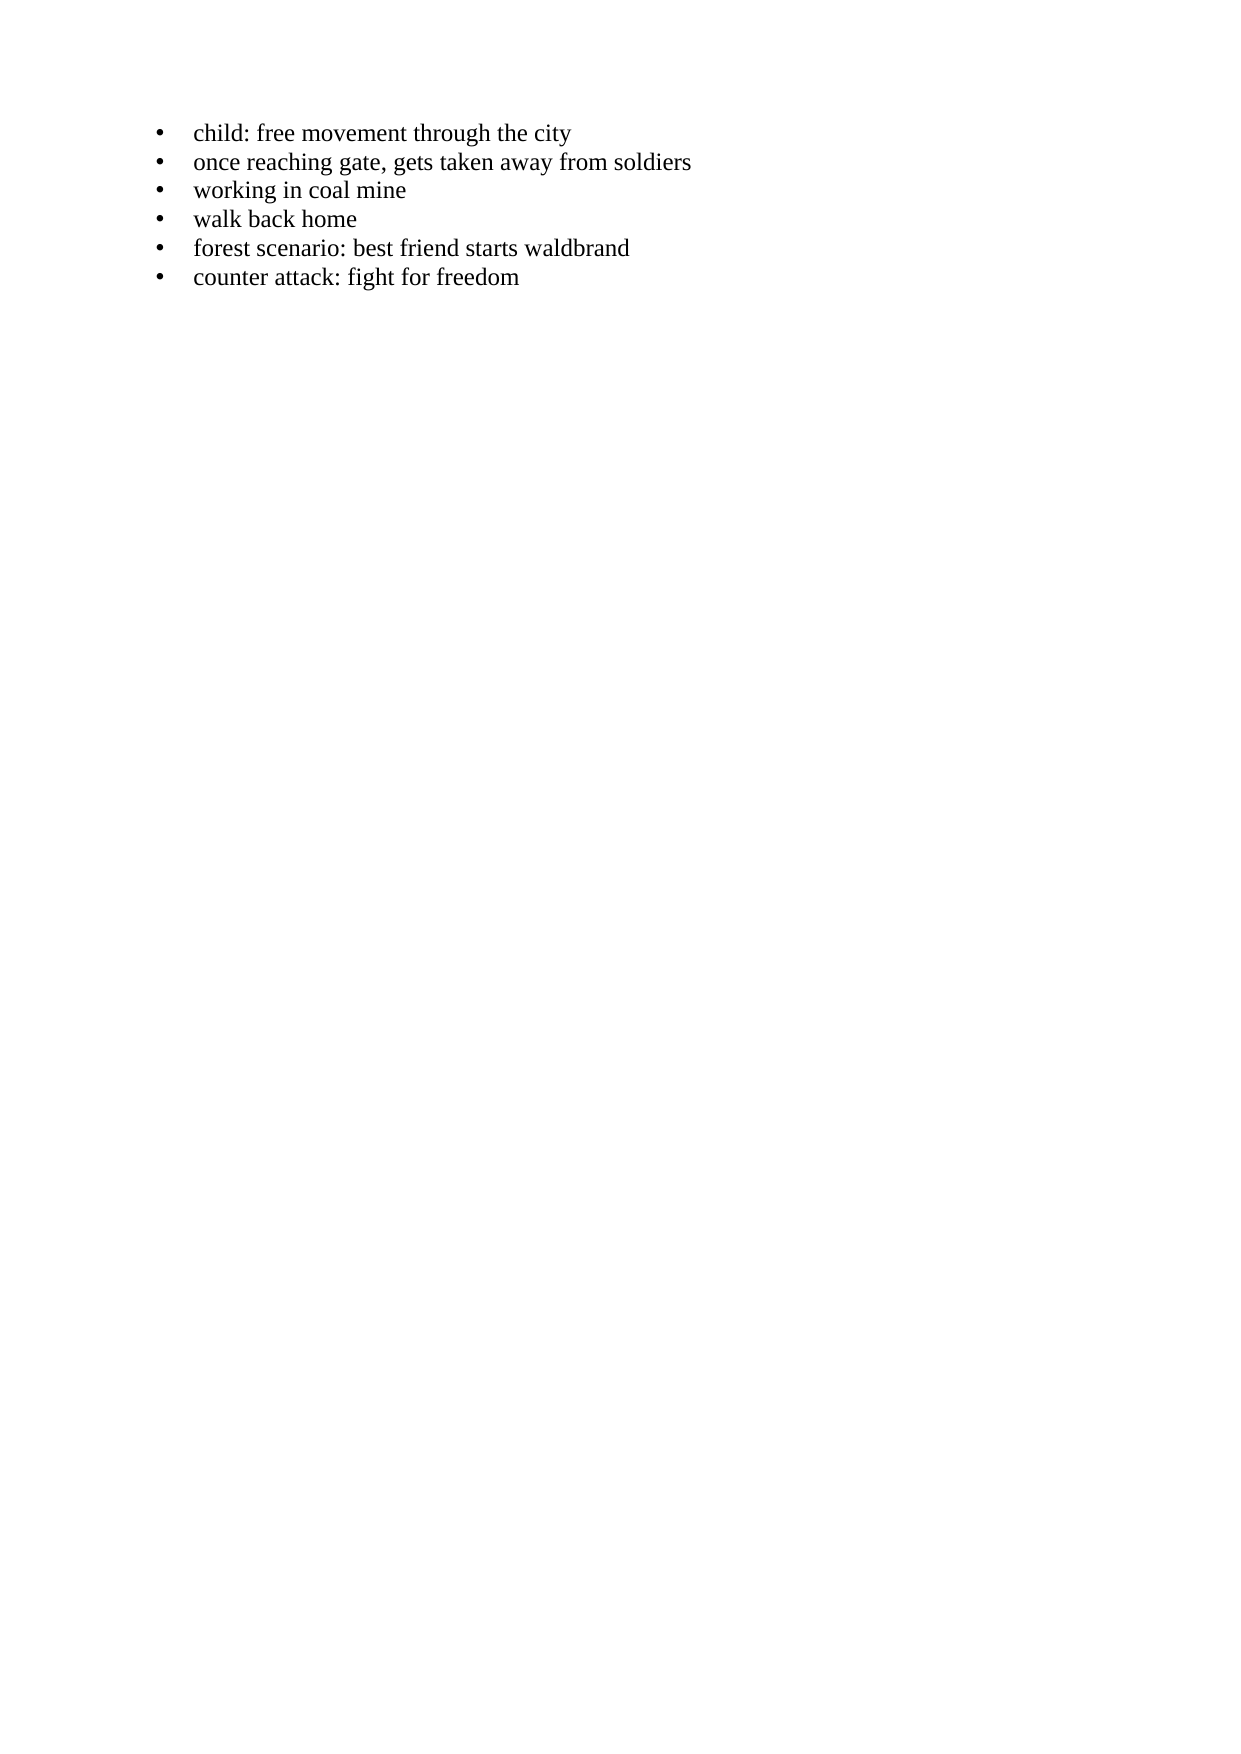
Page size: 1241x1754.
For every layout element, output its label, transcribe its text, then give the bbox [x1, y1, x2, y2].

list once reaching gate, gets taken away from soldiers [156, 147, 1122, 176]
list working in coal mine [156, 176, 1122, 204]
list child: free movement through the city [156, 118, 1122, 147]
list forest scenario: best friend starts waldbrand [156, 233, 1122, 262]
list walk back home [156, 204, 1122, 233]
list counter attack: fight for freedom [156, 262, 1122, 291]
